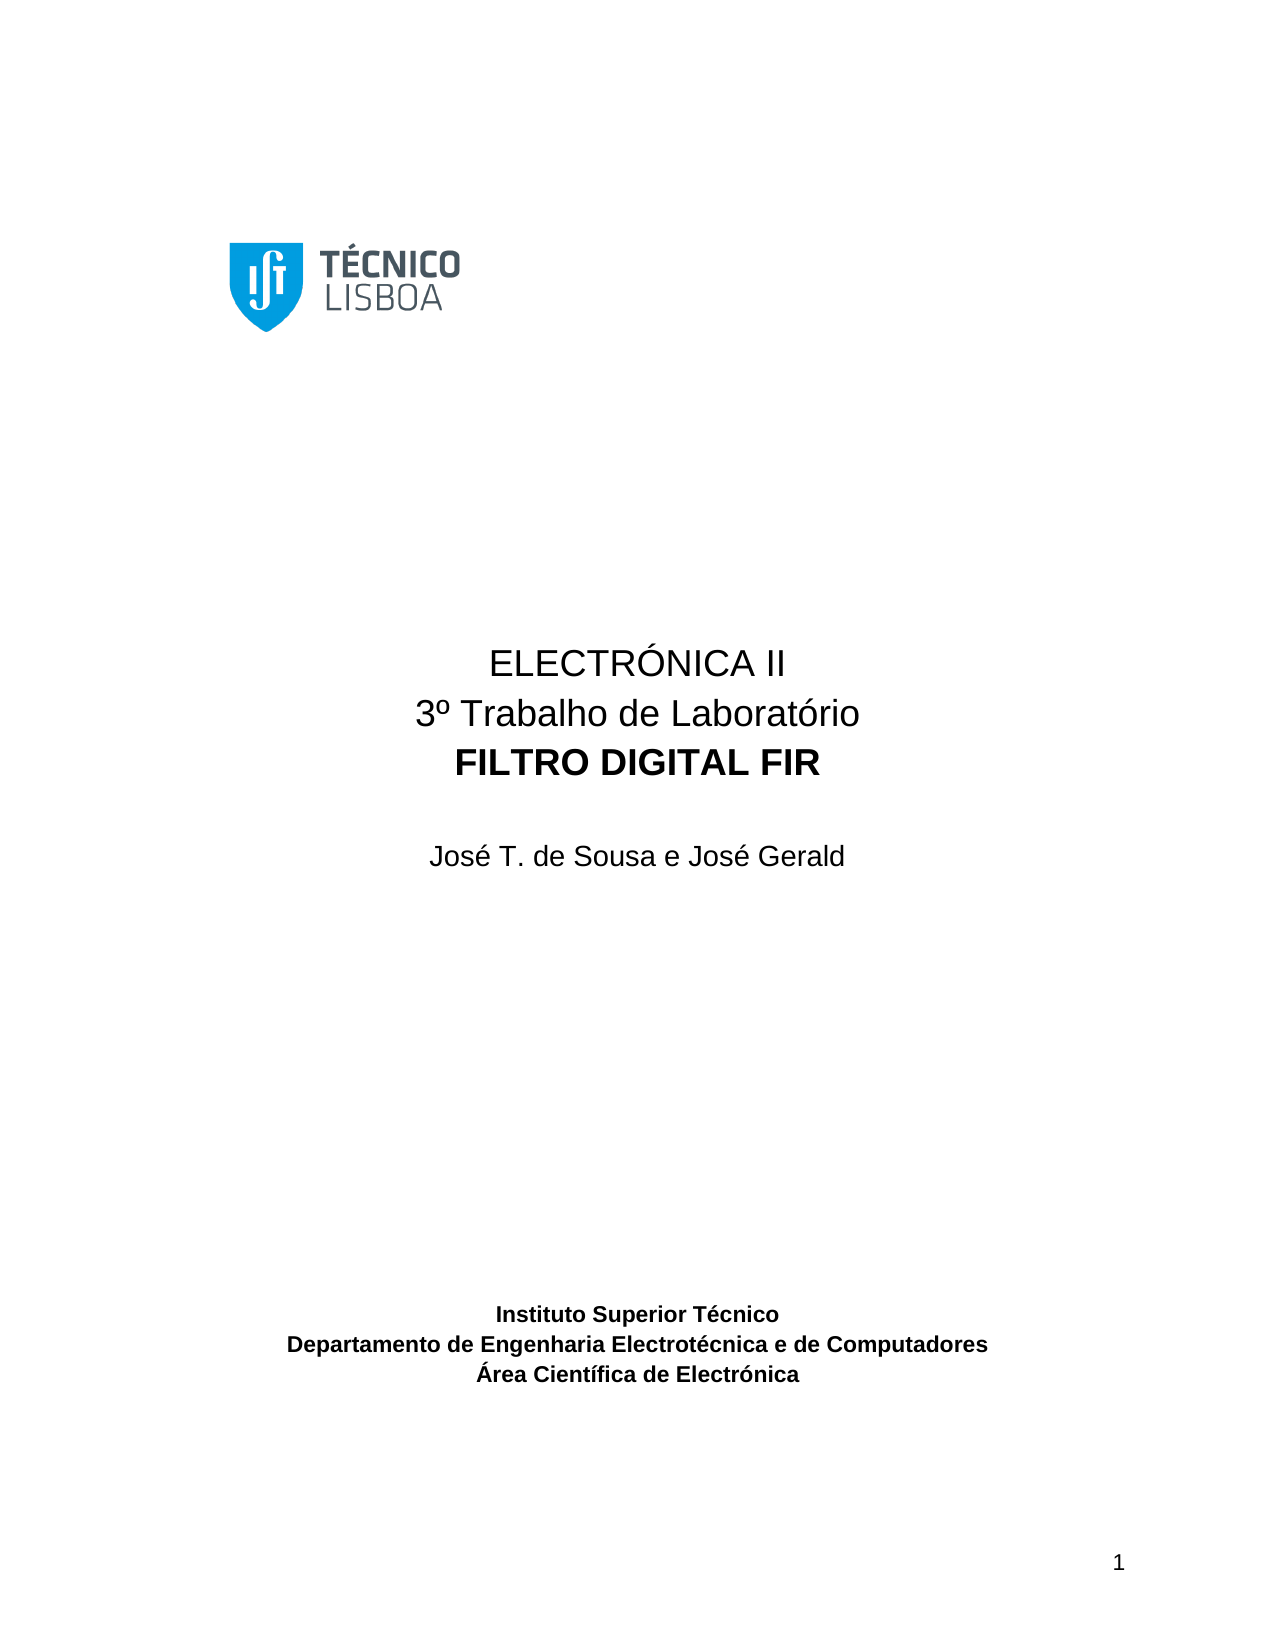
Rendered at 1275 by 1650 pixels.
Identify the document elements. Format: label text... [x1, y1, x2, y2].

text José T. de Sousa e José Gerald [150, 839, 1125, 873]
text Departamento de Engenharia Electrotécnica e de Computadores [150, 1331, 1125, 1357]
text FILTRO DIGITAL FIR [150, 740, 1125, 783]
text Instituto Superior Técnico [150, 1301, 1125, 1327]
text Área Científica de Electrónica [150, 1361, 1125, 1388]
picture [150, 150, 538, 426]
text 3º Trabalho de Laboratório [150, 691, 1125, 734]
text ELECTRÓNICA II [150, 641, 1125, 684]
